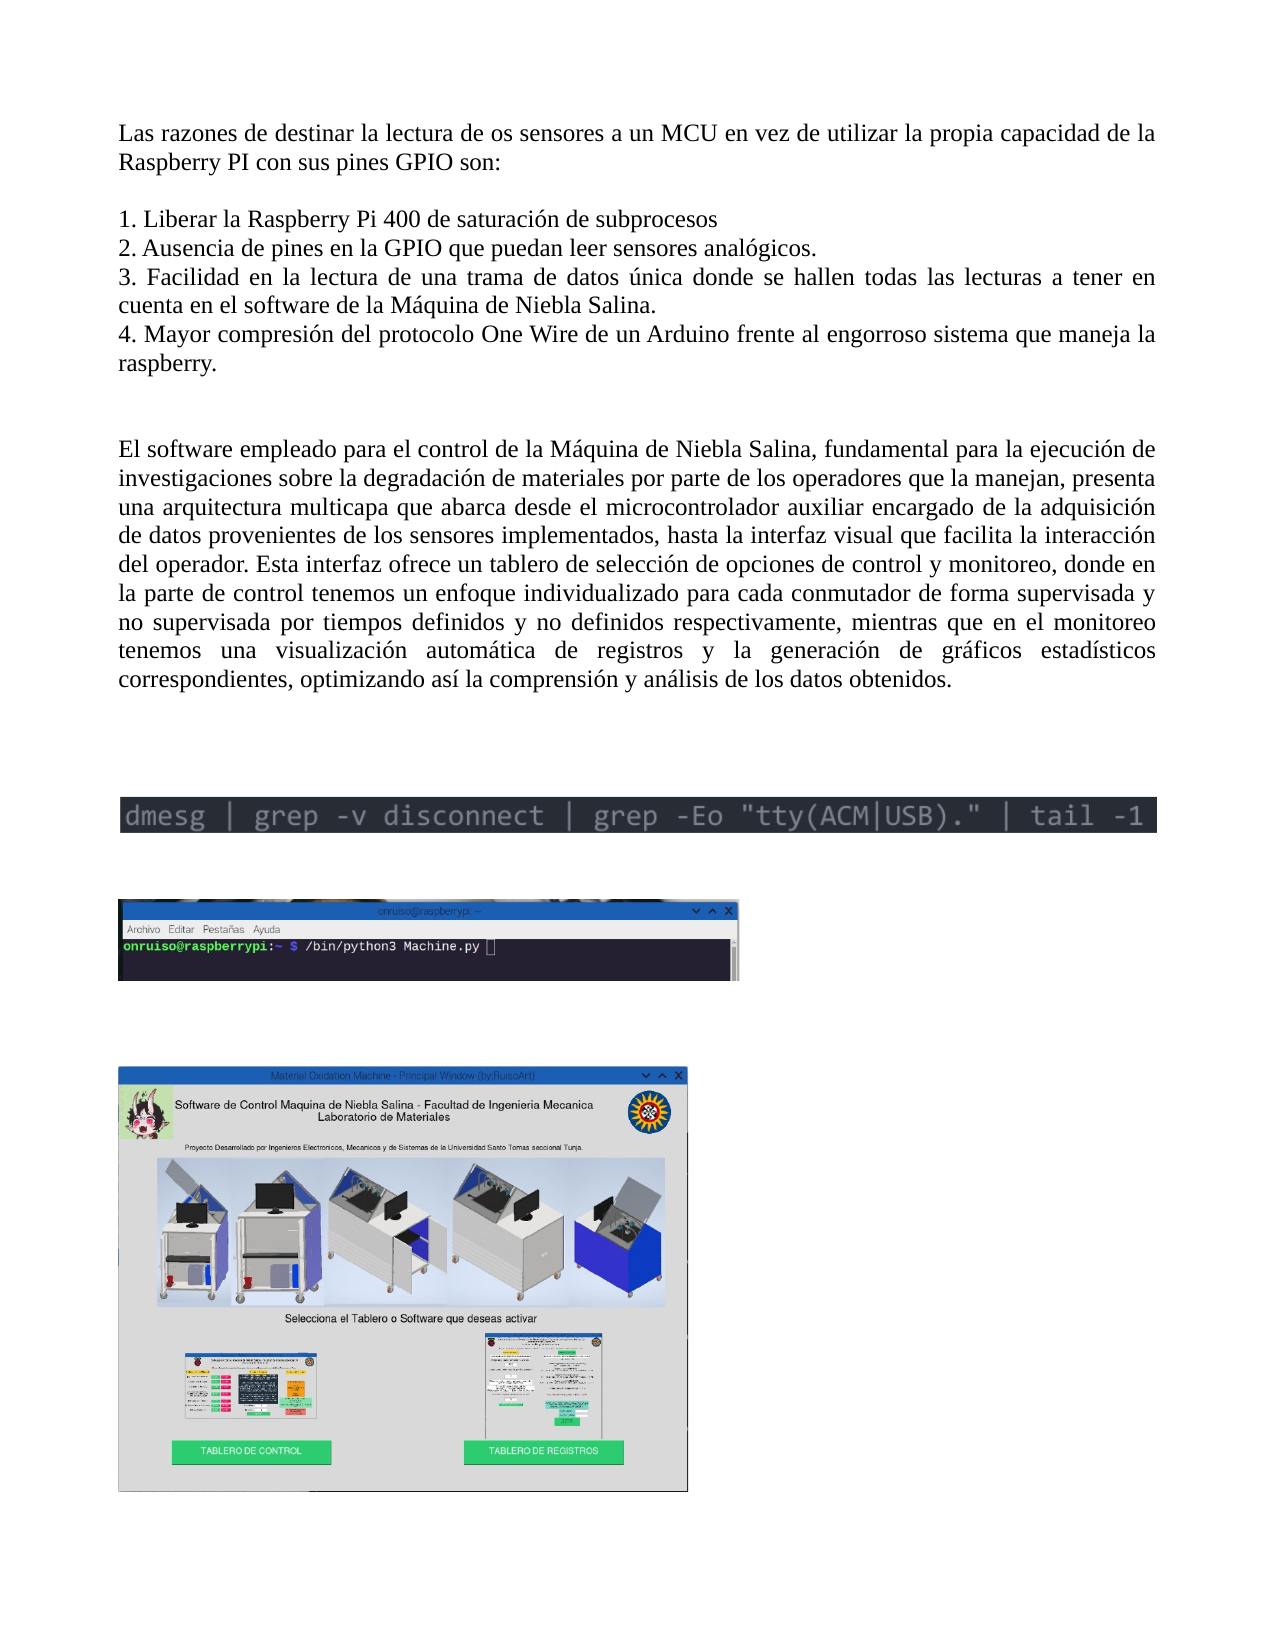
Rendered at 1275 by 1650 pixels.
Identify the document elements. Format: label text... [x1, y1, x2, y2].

text 3. Facilidad en la lectura de una trama de datos única donde se hallen todas las lecturas a tener en cuenta en el software de la Máquina de Niebla Salina. [118, 262, 1157, 319]
text 1. Liberar la Raspberry Pi 400 de saturación de subprocesos [118, 204, 1157, 233]
text Las razones de destinar la lectura de os sensores a un MCU en vez de utilizar la propia capacidad de la Raspberry PI con sus pines GPIO son: [118, 118, 1157, 176]
text 2. Ausencia de pines en la GPIO que puedan leer sensores analógicos. [118, 233, 1157, 262]
text El software empleado para el control de la Máquina de Niebla Salina, fundamental para la ejecución de investigaciones sobre la degradación de materiales por parte de los operadores que la manejan, presenta una arquitectura multicapa que abarca desde el microcontrolador auxiliar encargado de la adquisición de datos provenientes de los sensores implementados, hasta la interfaz visual que facilita la interacción del operador. Esta interfaz ofrece un tablero de selección de opciones de control y monitoreo, donde en la parte de control tenemos un enfoque individualizado para cada conmutador de forma supervisada y no supervisada por tiempos definidos y no definidos respectivamente, mientras que en el monitoreo tenemos una visualización automática de registros y la generación de gráficos estadísticos correspondientes, optimizando así la comprensión y análisis de los datos obtenidos. [118, 434, 1157, 693]
text 4. Mayor compresión del protocolo One Wire de un Arduino frente al engorroso sistema que maneja la raspberry. [118, 319, 1157, 377]
